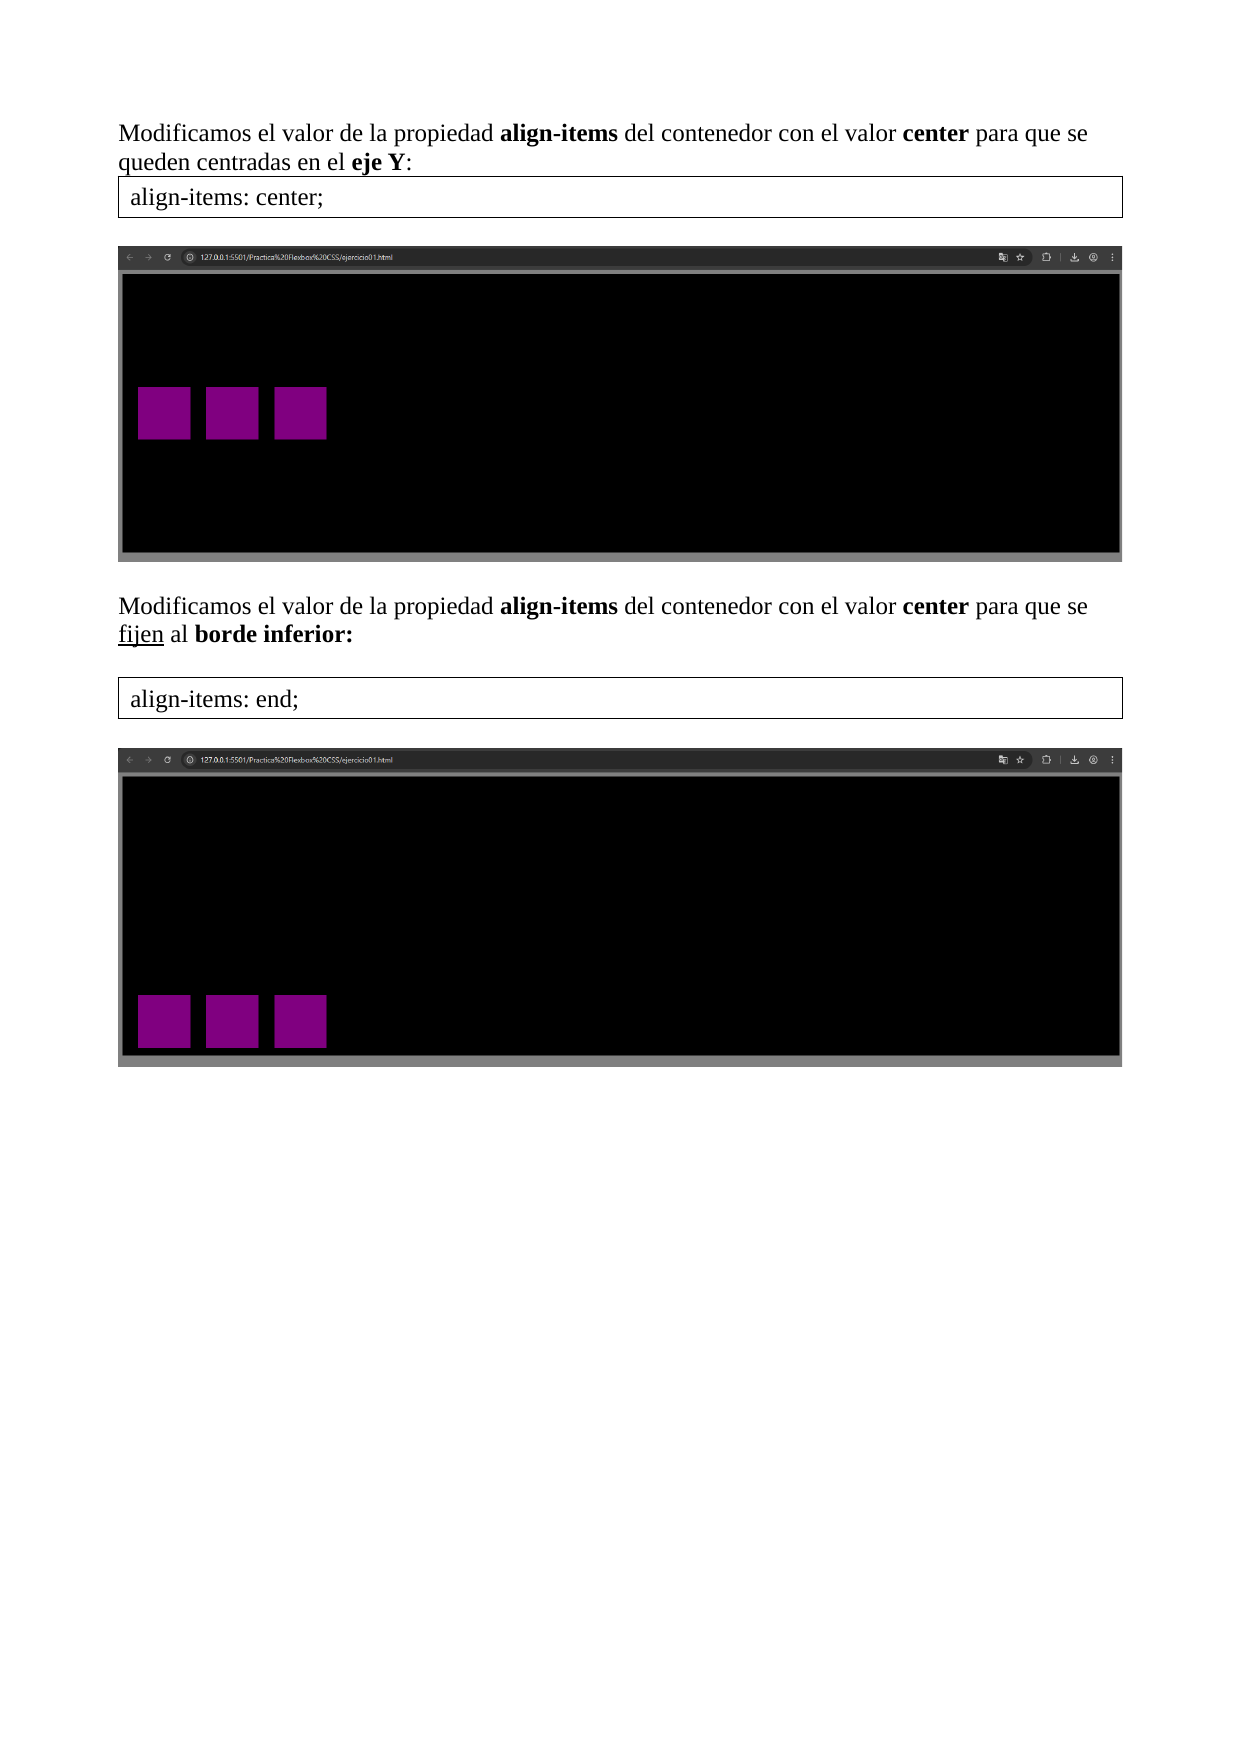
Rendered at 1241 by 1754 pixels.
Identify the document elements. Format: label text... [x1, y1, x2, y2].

text Modificamos el valor de la propiedad align-items del contenedor con el valor center para que se fijen al borde inferior: [118, 591, 1122, 648]
picture [118, 246, 1123, 562]
table_header align-items: end; [119, 678, 1122, 718]
table_header align-items: center; [119, 177, 1122, 217]
text Modificamos el valor de la propiedad align-items del contenedor con el valor center para que se queden centradas en el eje Y: [118, 118, 1122, 176]
picture [118, 748, 1123, 1067]
